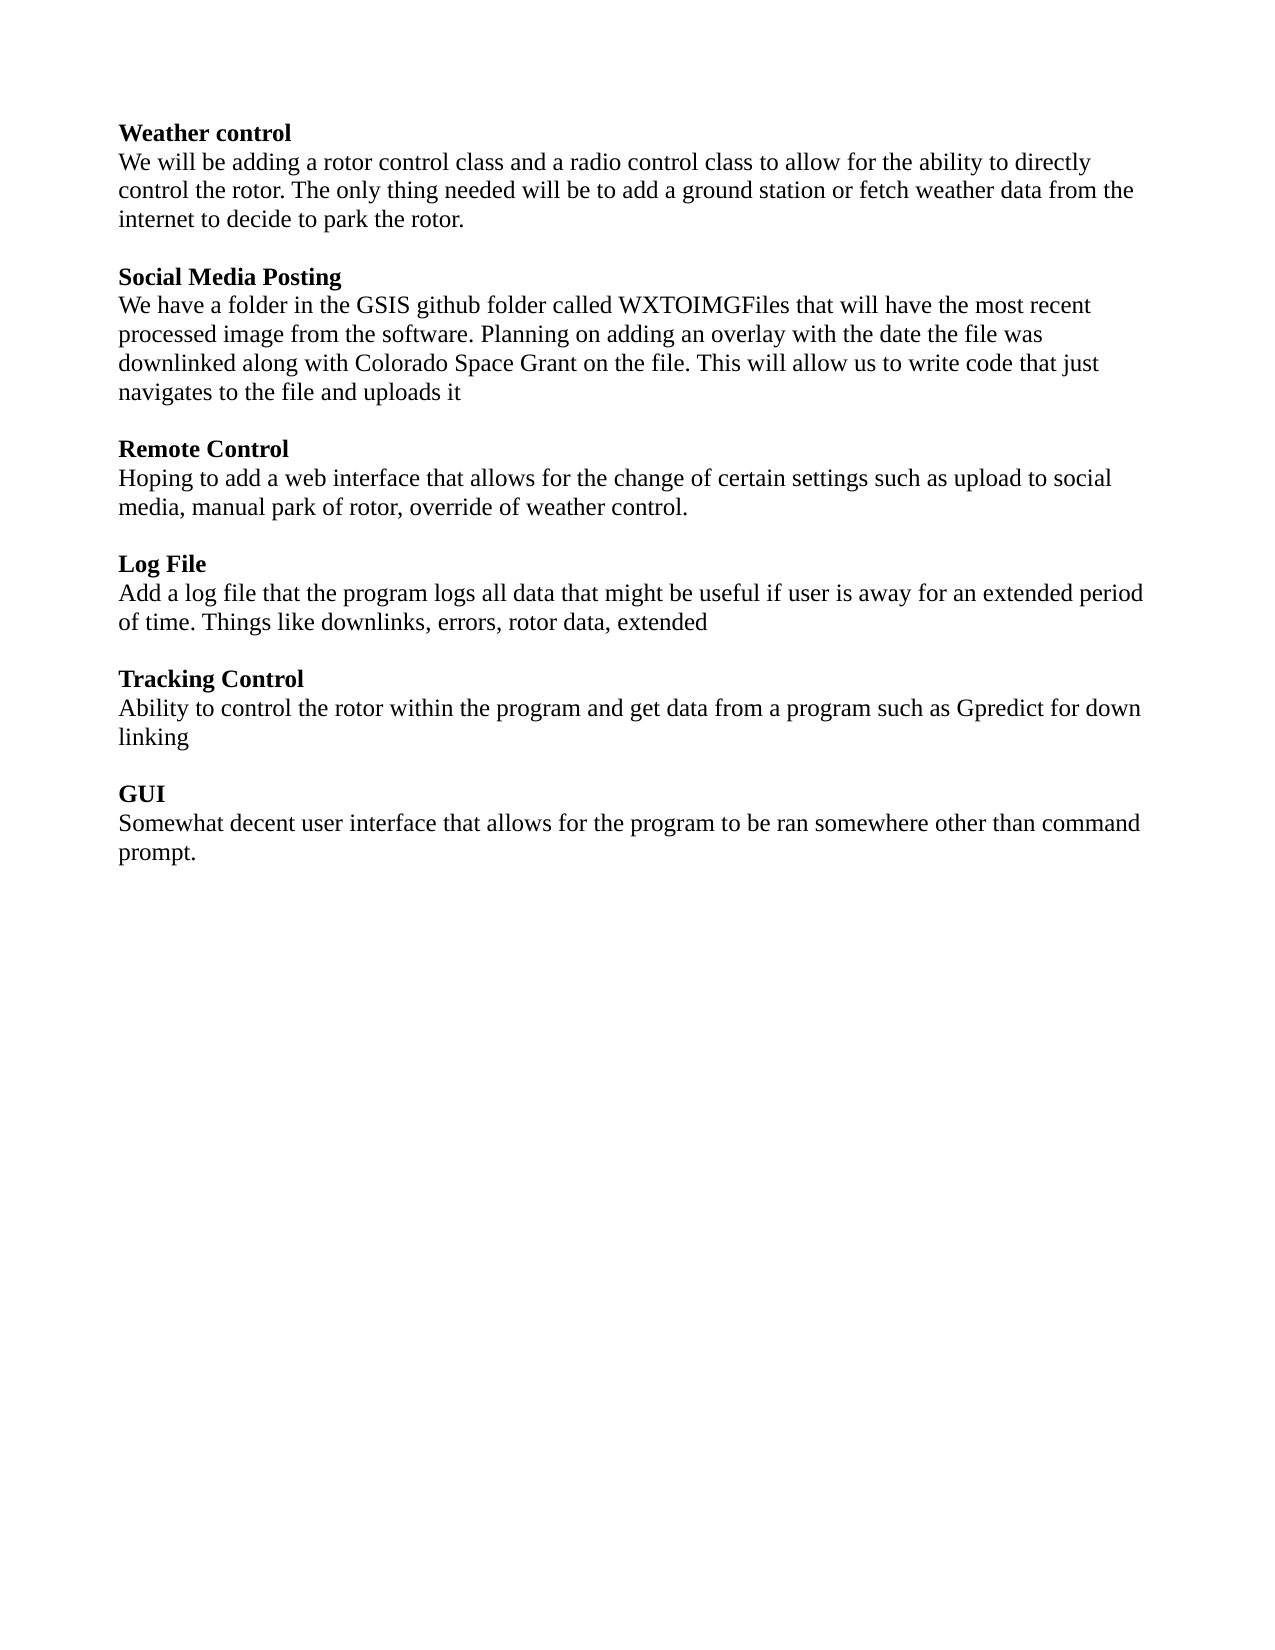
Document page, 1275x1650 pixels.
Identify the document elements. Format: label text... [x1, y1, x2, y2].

text Log File [118, 549, 1157, 578]
text Ability to control the rotor within the program and get data from a program such as Gpredict for down linking [118, 693, 1157, 751]
text Weather control [118, 118, 1157, 147]
text Social Media Posting [118, 262, 1157, 291]
text Add a log file that the program logs all data that might be useful if user is away for an extended period of time. Things like downlinks, errors, rotor data, extended [118, 578, 1157, 636]
text We will be adding a rotor control class and a radio control class to allow for the ability to directly control the rotor. The only thing needed will be to add a ground station or fetch weather data from the internet to decide to park the rotor. [118, 147, 1157, 233]
text We have a folder in the GSIS github folder called WXTOIMGFiles that will have the most recent processed image from the software. Planning on adding an overlay with the date the file was downlinked along with Colorado Space Grant on the file. This will allow us to write code that just navigates to the file and uploads it [118, 291, 1157, 406]
text GUI Somewhat decent user interface that allows for the program to be ran somewhere other than command prompt. [118, 779, 1157, 866]
text Remote Control [118, 434, 1157, 463]
text Tracking Control [118, 664, 1157, 693]
text Hoping to add a web interface that allows for the change of certain settings such as upload to social media, manual park of rotor, override of weather control. [118, 463, 1157, 521]
